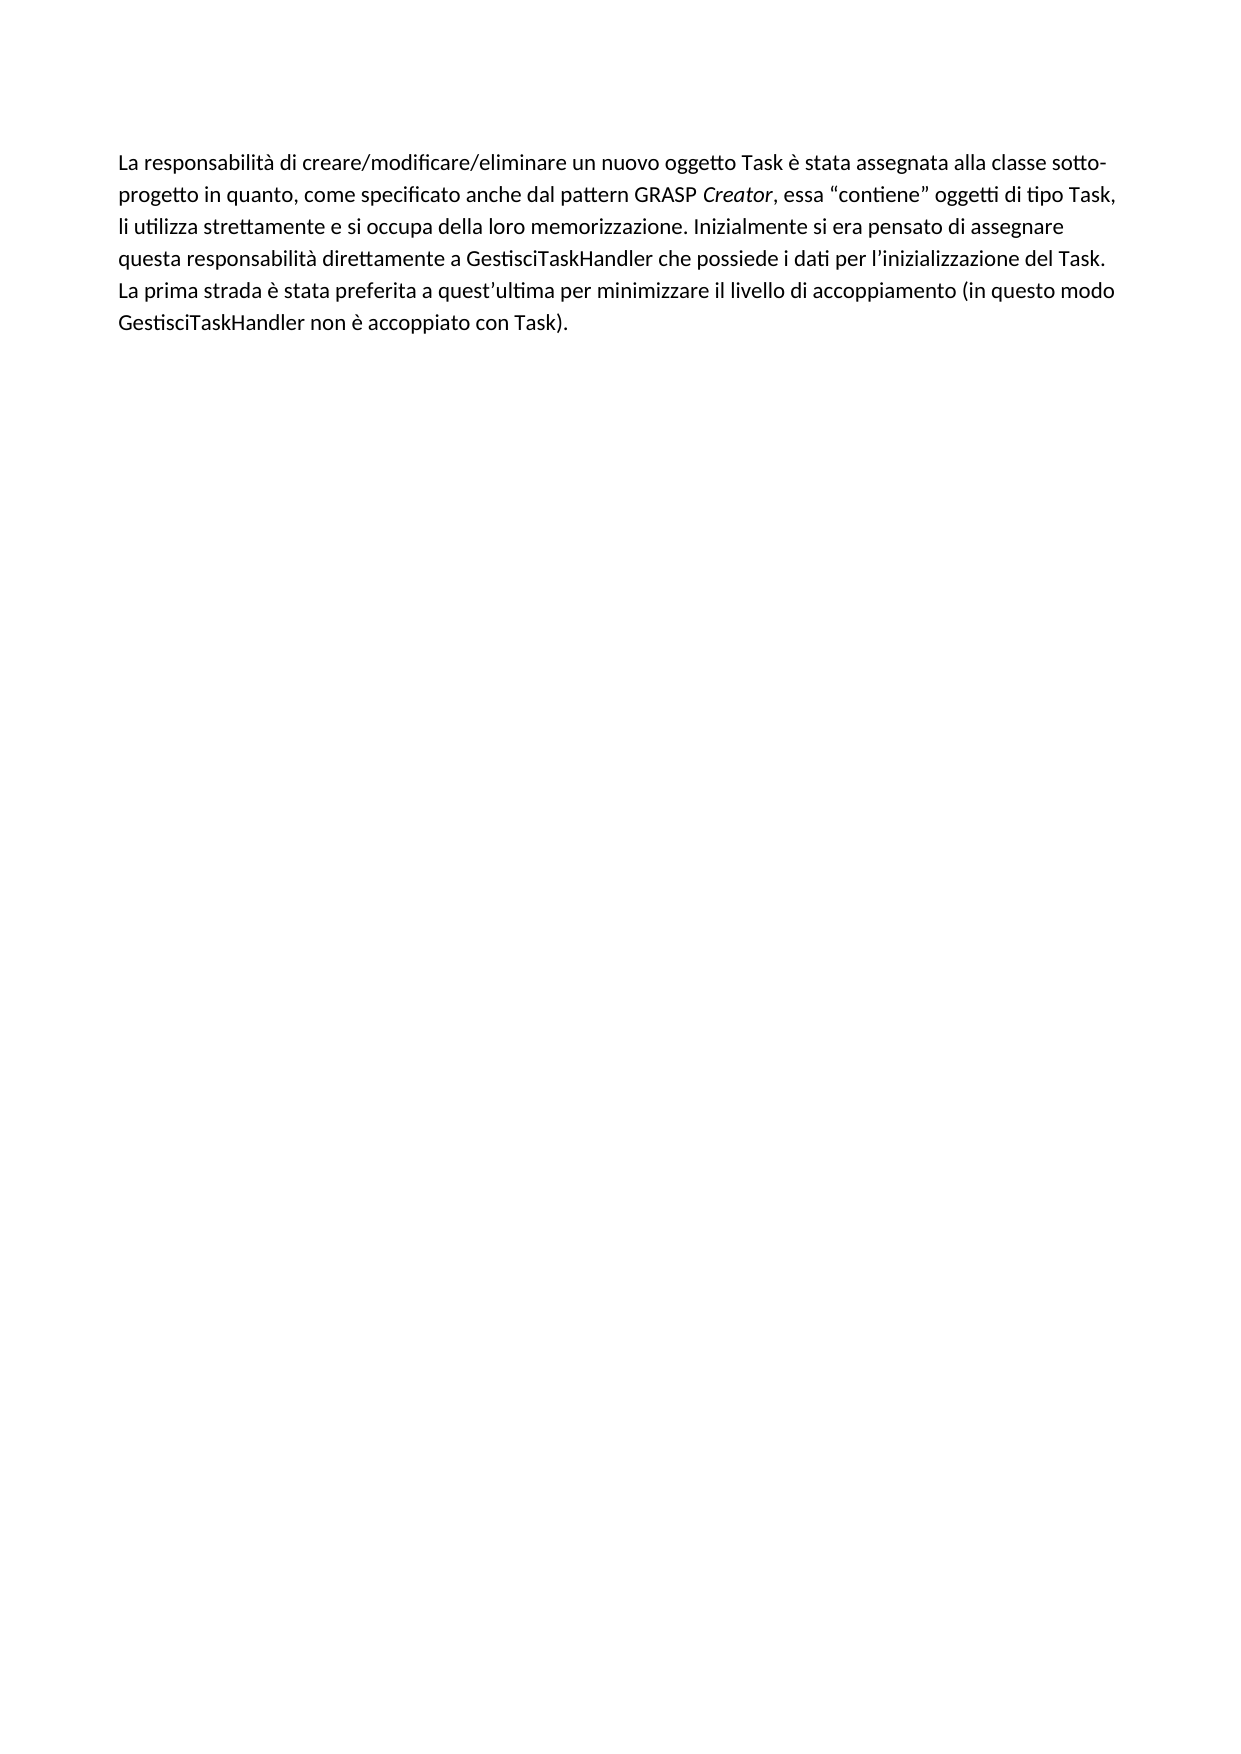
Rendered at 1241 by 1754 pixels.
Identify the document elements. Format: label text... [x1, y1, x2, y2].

text La responsabilità di creare/modificare/eliminare un nuovo oggetto Task è stata assegnata alla classe sotto-progetto in quanto, come specificato anche dal pattern GRASP Creator, essa “contiene” oggetti di tipo Task, li utilizza strettamente e si occupa della loro memorizzazione. Inizialmente si era pensato di assegnare questa responsabilità direttamente a GestisciTaskHandler che possiede i dati per l’inizializzazione del Task. La prima strada è stata preferita a quest’ultima per minimizzare il livello di accoppiamento (in questo modo GestisciTaskHandler non è accoppiato con Task). [118, 148, 1122, 337]
